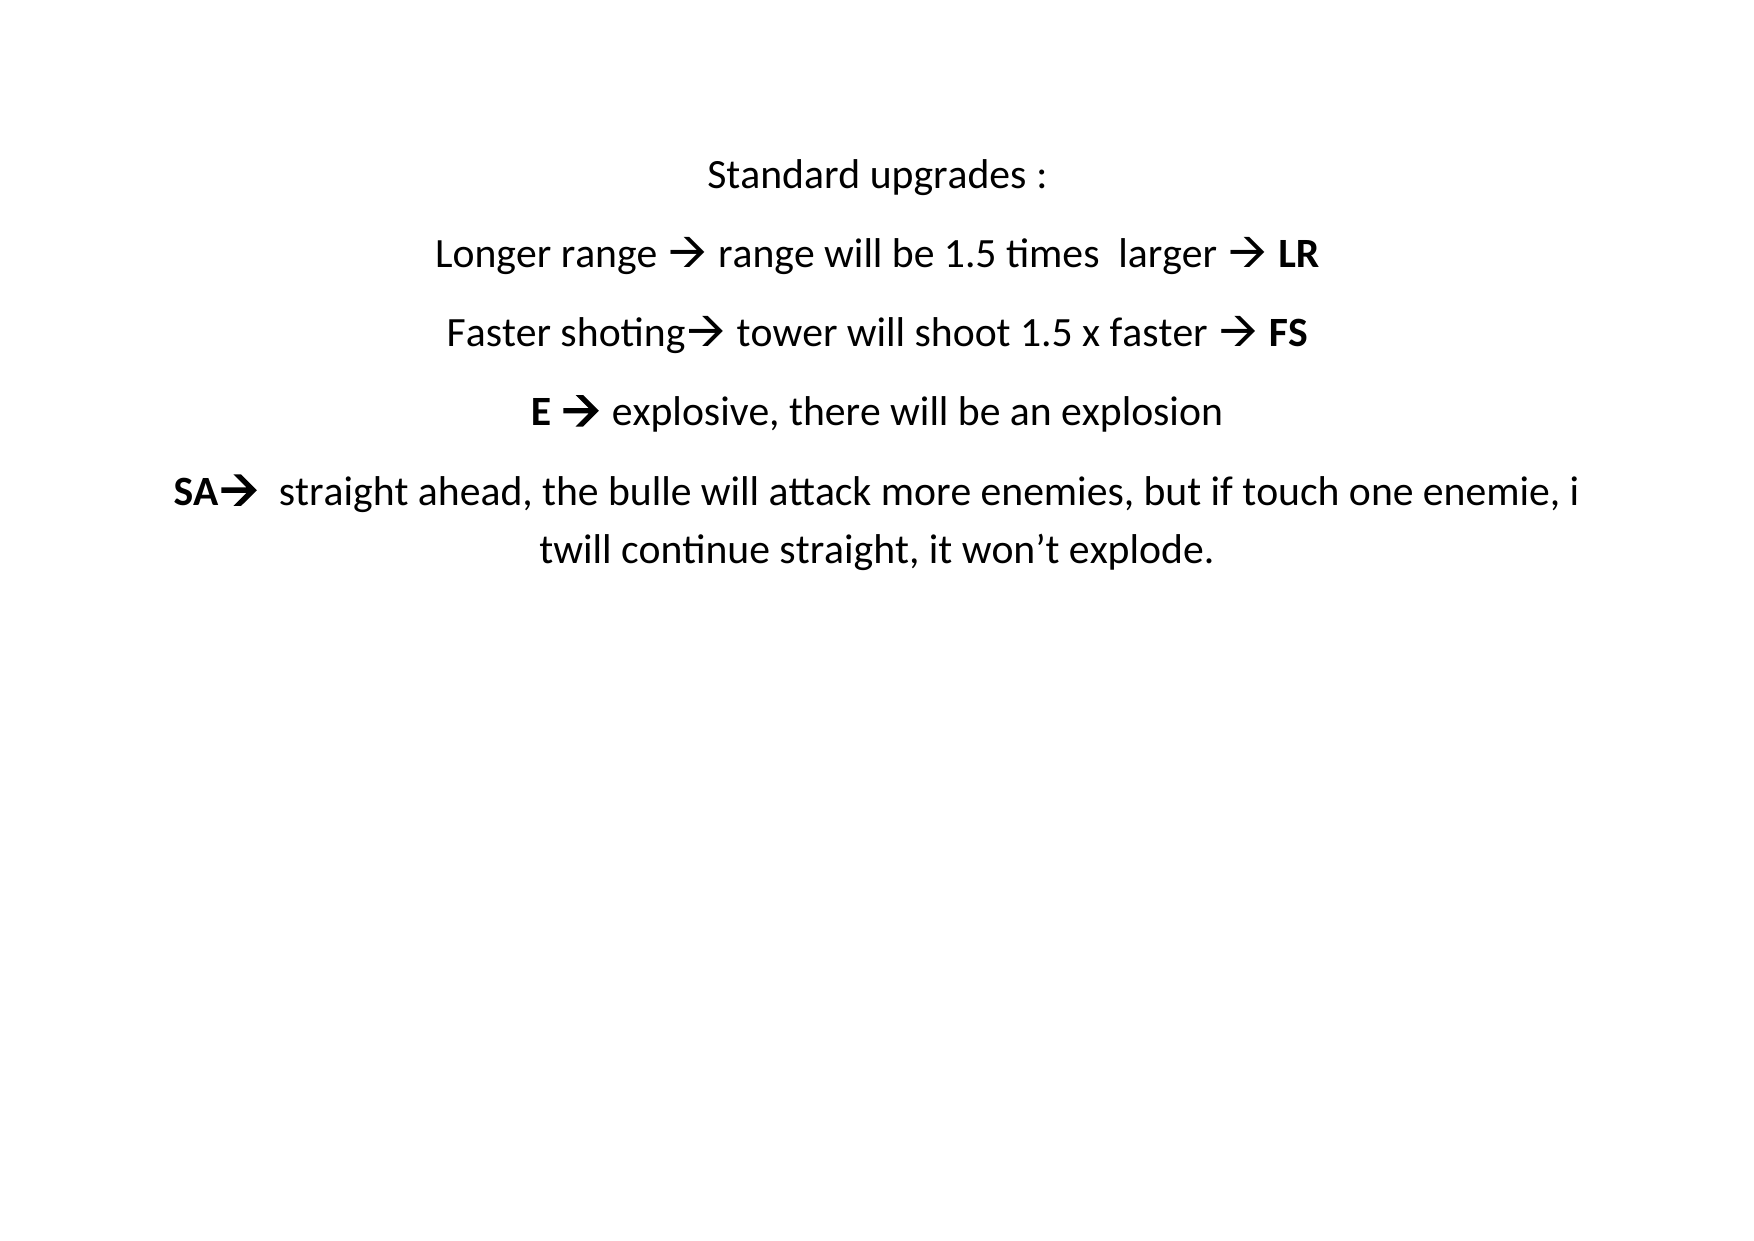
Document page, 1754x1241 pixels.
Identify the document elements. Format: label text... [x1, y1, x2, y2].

text Longer range  range will be 1.5 times larger  LR [148, 227, 1606, 278]
text E  explosive, there will be an explosion [148, 385, 1606, 436]
text Faster shoting tower will shoot 1.5 x faster  FS [148, 306, 1606, 357]
text SA straight ahead, the bulle will attack more enemies, but if touch one enemie, i twill continue straight, it won’t explode. [148, 465, 1606, 574]
text Standard upgrades : [148, 148, 1606, 198]
